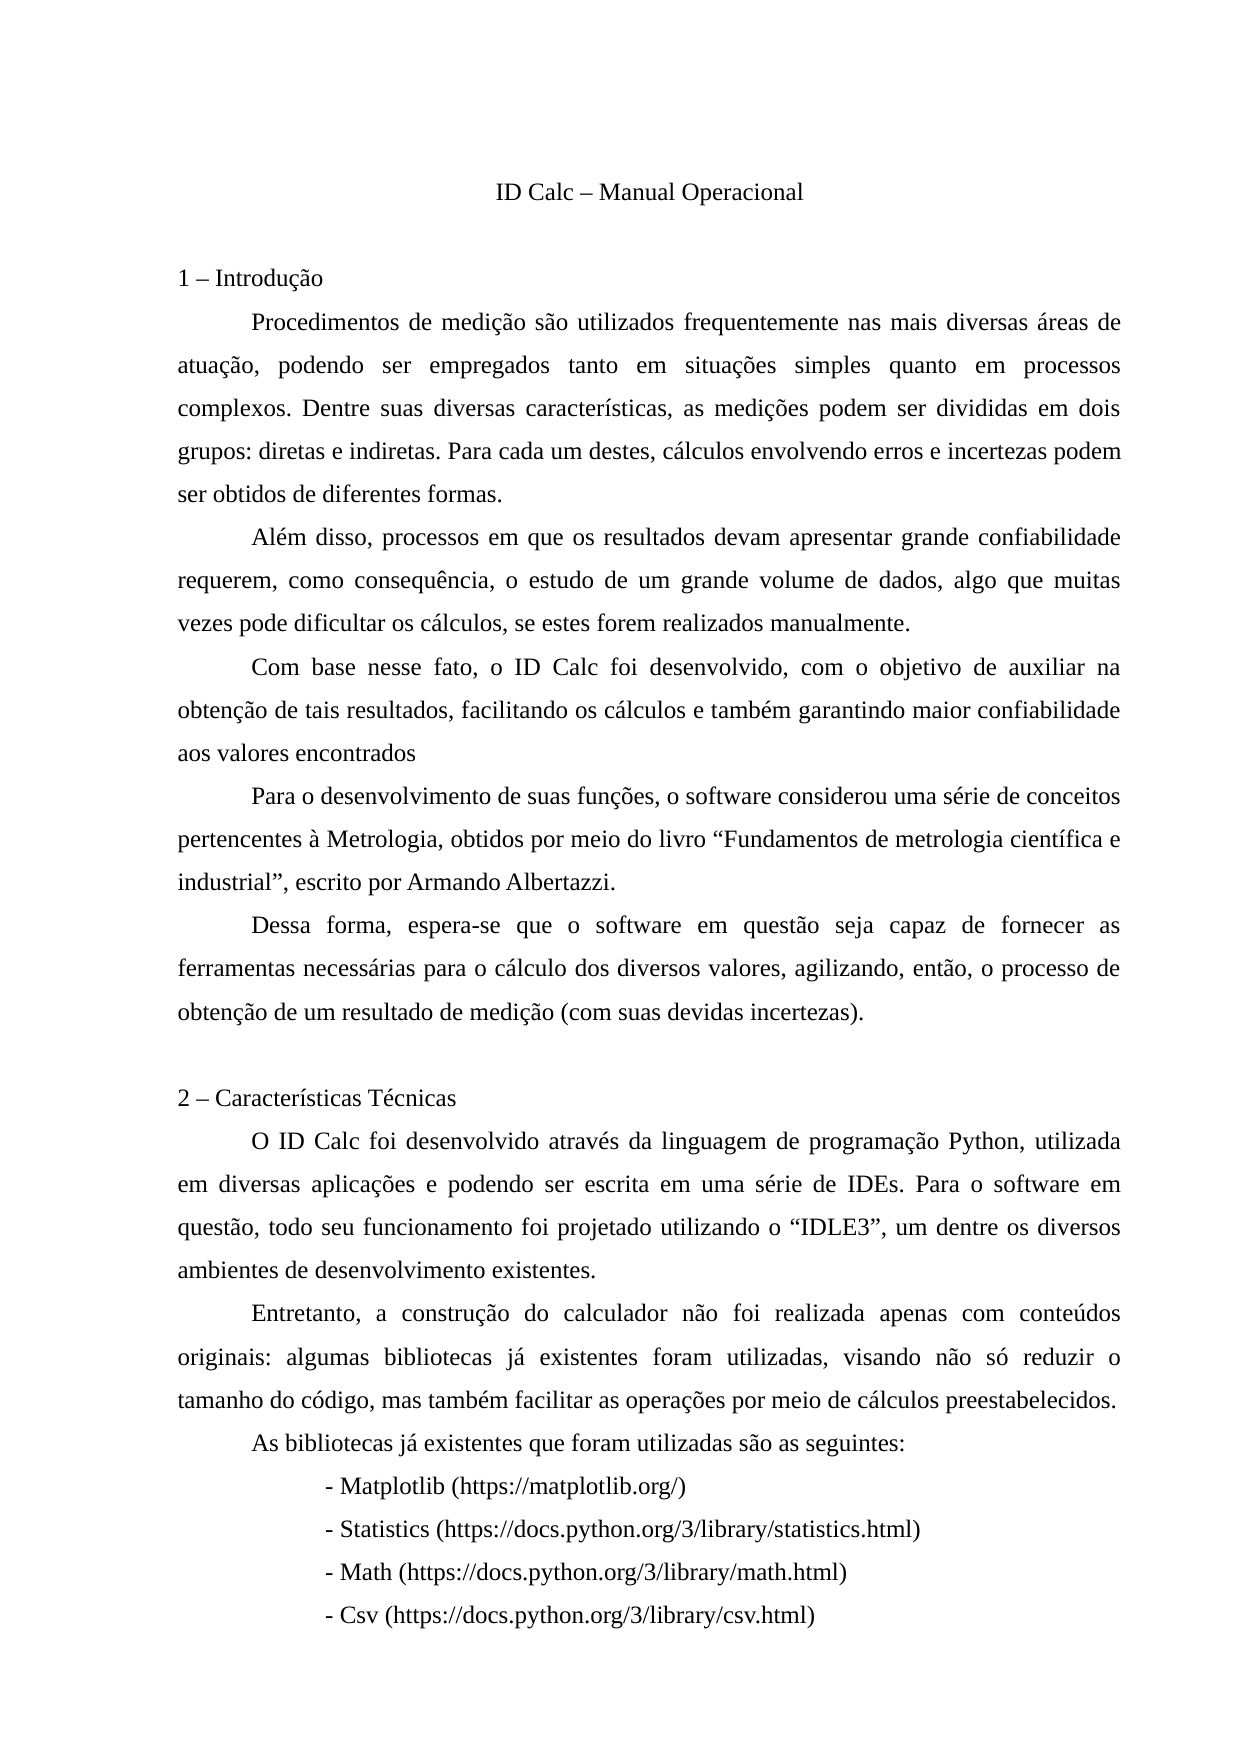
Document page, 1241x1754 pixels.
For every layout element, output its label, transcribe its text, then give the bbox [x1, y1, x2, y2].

text - Csv (https://docs.python.org/3/library/csv.html) [177, 1600, 1122, 1629]
text O ID Calc foi desenvolvido através da linguagem de programação Python, utilizada em diversas aplicações e podendo ser escrita em uma série de IDEs. Para o software em questão, todo seu funcionamento foi projetado utilizando o “IDLE3”, um dentre os diversos ambientes de desenvolvimento existentes. [177, 1126, 1122, 1284]
text Além disso, processos em que os resultados devam apresentar grande confiabilidade requerem, como consequência, o estudo de um grande volume de dados, algo que muitas vezes pode dificultar os cálculos, se estes forem realizados manualmente. [177, 522, 1122, 637]
text - Math (https://docs.python.org/3/library/math.html) [177, 1557, 1122, 1586]
text Dessa forma, espera-se que o software em questão seja capaz de fornecer as ferramentas necessárias para o cálculo dos diversos valores, agilizando, então, o processo de obtenção de um resultado de medição (com suas devidas incertezas). [177, 910, 1122, 1025]
text 1 – Introdução [177, 263, 1122, 292]
text Com base nesse fato, o ID Calc foi desenvolvido, com o objetivo de auxiliar na obtenção de tais resultados, facilitando os cálculos e também garantindo maior confiabilidade aos valores encontrados [177, 652, 1122, 767]
text - Matplotlib (https://matplotlib.org/) [177, 1471, 1122, 1500]
text ID Calc – Manual Operacional [177, 177, 1122, 206]
text Para o desenvolvimento de suas funções, o software considerou uma série de conceitos pertencentes à Metrologia, obtidos por meio do livro “Fundamentos de metrologia científica e industrial”, escrito por Armando Albertazzi. [177, 781, 1122, 896]
text Procedimentos de medição são utilizados frequentemente nas mais diversas áreas de atuação, podendo ser empregados tanto em situações simples quanto em processos complexos. Dentre suas diversas características, as medições podem ser divididas em dois grupos: diretas e indiretas. Para cada um destes, cálculos envolvendo erros e incertezas podem ser obtidos de diferentes formas. [177, 307, 1122, 508]
text - Statistics (https://docs.python.org/3/library/statistics.html) [177, 1514, 1122, 1543]
text 2 – Características Técnicas [177, 1083, 1122, 1112]
text Entretanto, a construção do calculador não foi realizada apenas com conteúdos originais: algumas bibliotecas já existentes foram utilizadas, visando não só reduzir o tamanho do código, mas também facilitar as operações por meio de cálculos preestabelecidos. [177, 1298, 1122, 1413]
text As bibliotecas já existentes que foram utilizadas são as seguintes: [177, 1428, 1122, 1457]
